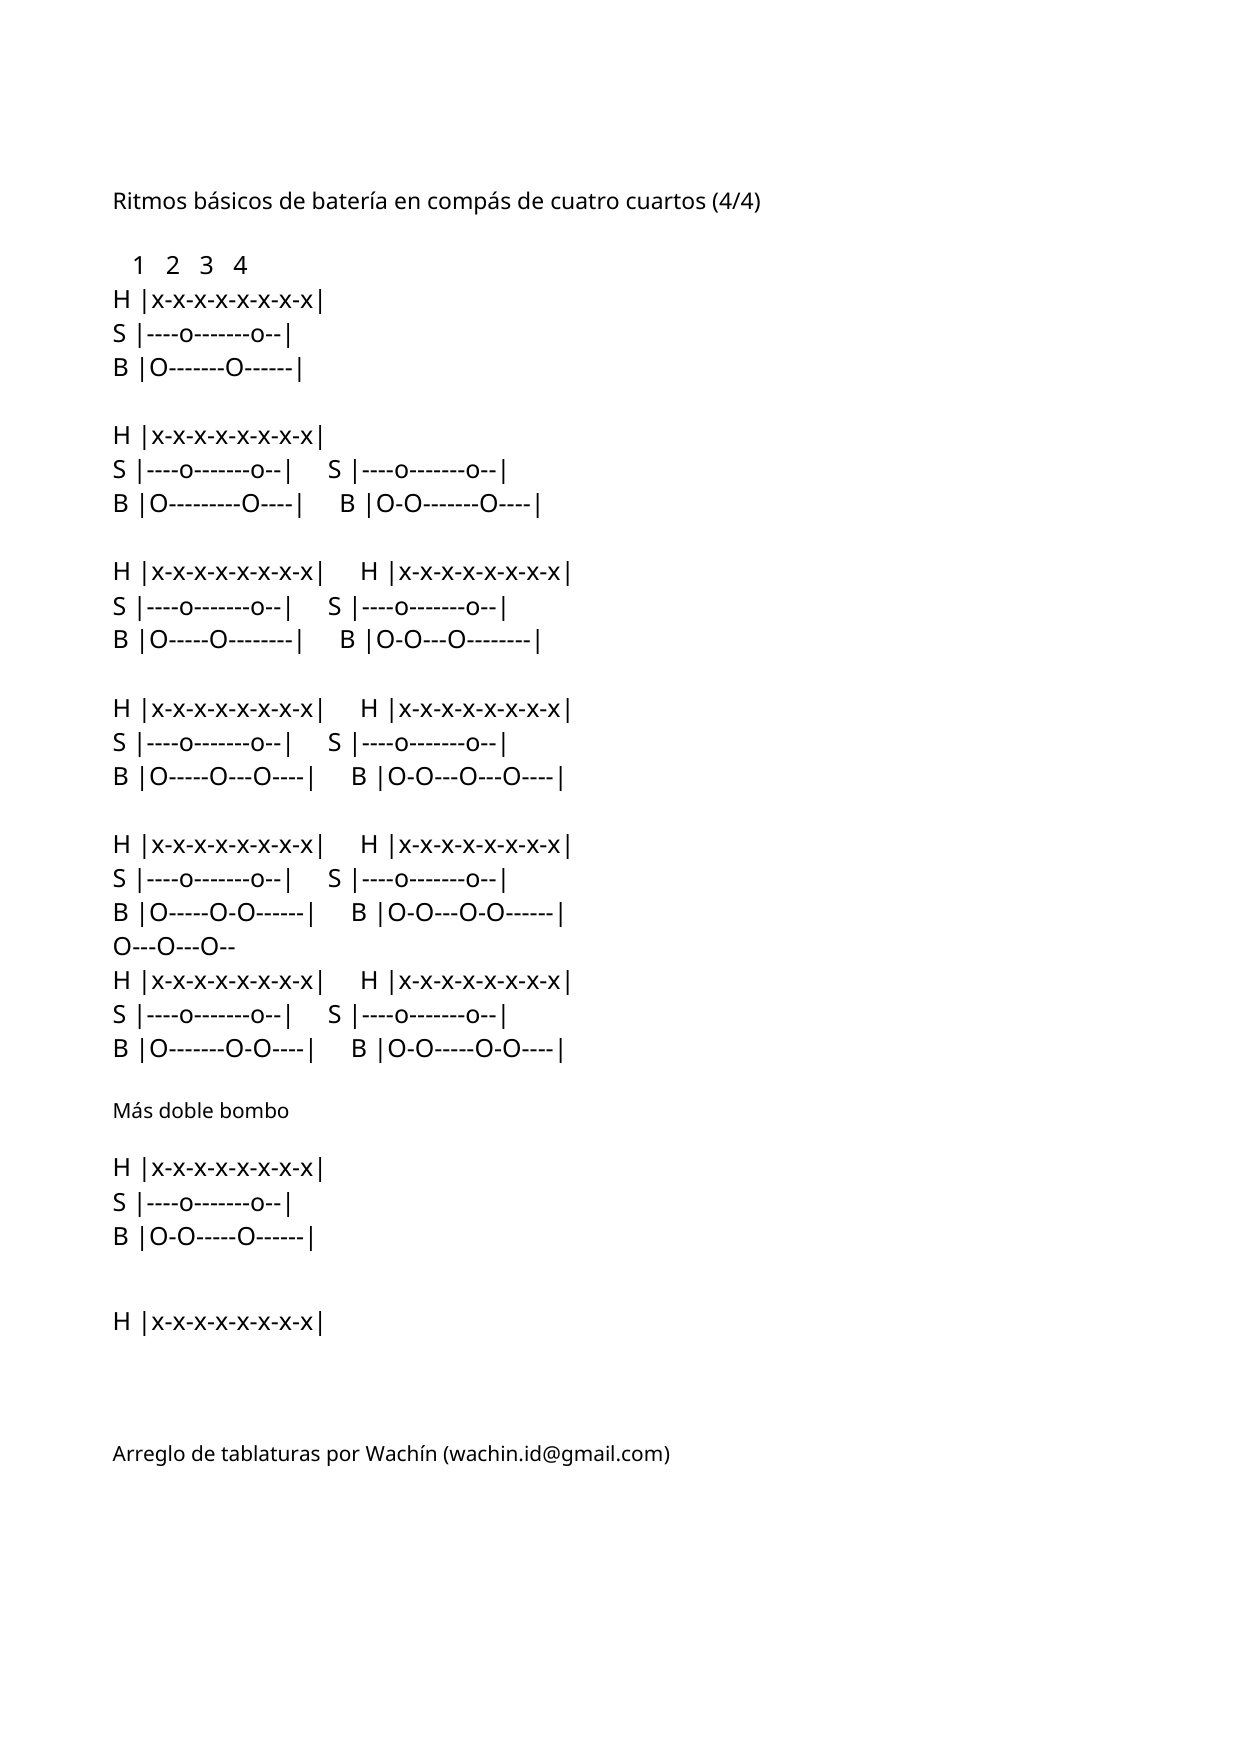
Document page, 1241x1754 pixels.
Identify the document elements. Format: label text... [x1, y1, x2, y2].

text H |x-x-x-x-x-x-x-x| [112, 1303, 1128, 1337]
text H |x-x-x-x-x-x-x-x| [112, 1150, 1128, 1184]
text S |----o-------o--| S |----o-------o--| [112, 588, 1128, 622]
text S |----o-------o--| S |----o-------o--| [112, 724, 1128, 758]
text B |O-----O---O----| B |O-O---O---O----| [112, 758, 1128, 792]
text H |x-x-x-x-x-x-x-x| H |x-x-x-x-x-x-x-x| [112, 554, 1128, 588]
text B |O-O-----O------| [112, 1218, 1128, 1252]
text B |O-----O-O------| B |O-O---O-O------| [112, 895, 1128, 929]
text Arreglo de tablaturas por Wachín (wachin.id@gmail.com) [112, 1439, 1128, 1467]
text B |O-----O--------| B |O-O---O--------| [112, 622, 1128, 656]
text H |x-x-x-x-x-x-x-x| H |x-x-x-x-x-x-x-x| [112, 963, 1128, 997]
text H |x-x-x-x-x-x-x-x| H |x-x-x-x-x-x-x-x| [112, 827, 1128, 861]
text H |x-x-x-x-x-x-x-x| [112, 418, 1128, 452]
text 1 2 3 4 [112, 247, 1128, 282]
text S |----o-------o--| S |----o-------o--| [112, 452, 1128, 486]
text S |----o-------o--| S |----o-------o--| [112, 997, 1128, 1031]
text S |----o-------o--| [112, 1184, 1128, 1218]
text B |O-------O-O----| B |O-O-----O-O----| [112, 1031, 1128, 1065]
text B |O---------O----| B |O-O-------O----| [112, 486, 1128, 520]
text H |x-x-x-x-x-x-x-x| [112, 282, 1128, 316]
text B |O-------O------| [112, 350, 1128, 384]
text H |x-x-x-x-x-x-x-x| H |x-x-x-x-x-x-x-x| [112, 690, 1128, 724]
text S |----o-------o--| [112, 316, 1128, 350]
text Ritmos básicos de batería en compás de cuatro cuartos (4/4) [112, 185, 1128, 216]
text O---O---O-- [112, 929, 1128, 963]
text Más doble bombo [112, 1096, 1128, 1125]
text S |----o-------o--| S |----o-------o--| [112, 861, 1128, 895]
